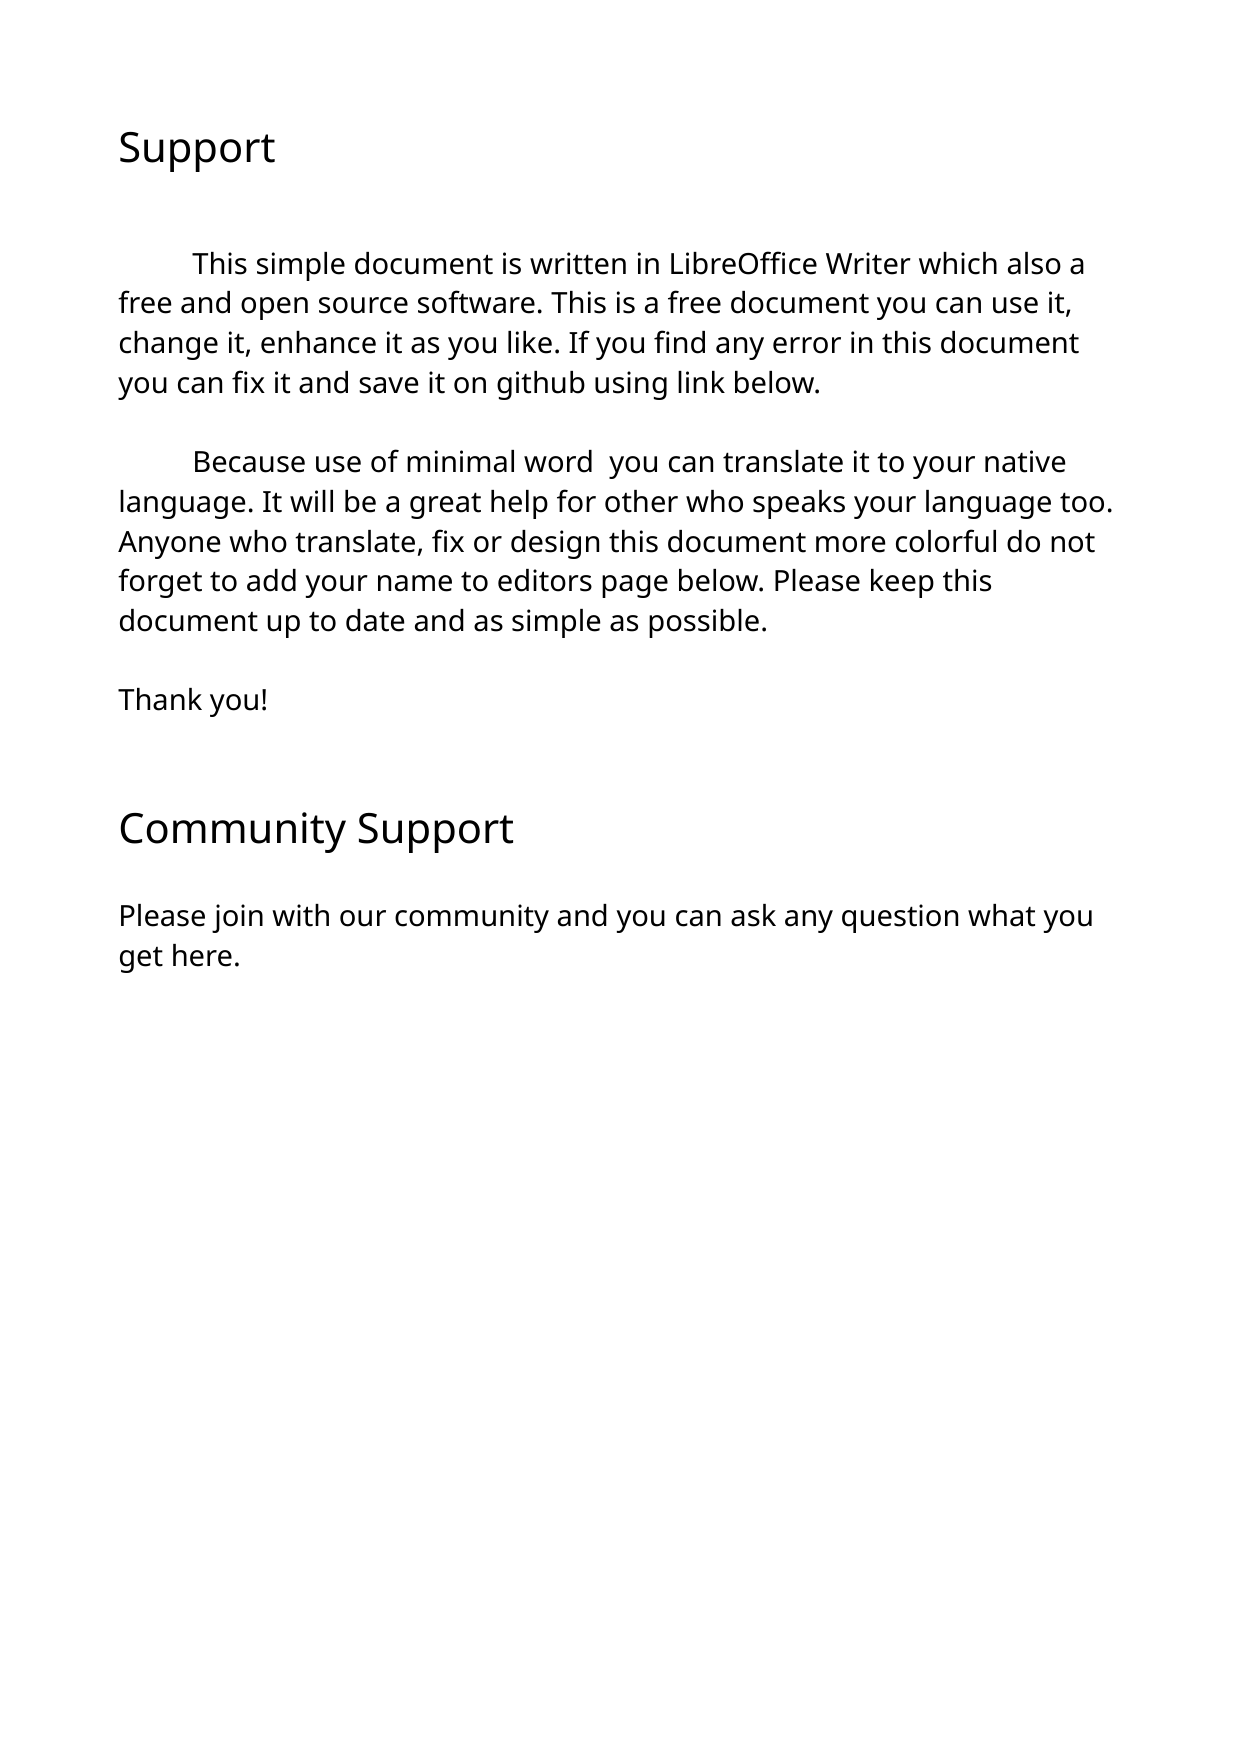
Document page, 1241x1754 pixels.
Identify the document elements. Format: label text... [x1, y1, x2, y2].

text Community Support [118, 799, 1122, 855]
text Please join with our community and you can ask any question what you get here. [118, 895, 1122, 974]
text Support [118, 118, 1122, 175]
text Because use of minimal word you can translate it to your native language. It will be a great help for other who speaks your language too. Anyone who translate, fix or design this document more colorful do not forget to add your name to editors page below. Please keep this document up to date and as simple as possible. [118, 441, 1122, 640]
text Thank you! [118, 679, 1122, 719]
text This simple document is written in LibreOffice Writer which also a free and open source software. This is a free document you can use it, change it, enhance it as you like. If you find any error in this document you can fix it and save it on github using link below. [118, 243, 1122, 402]
